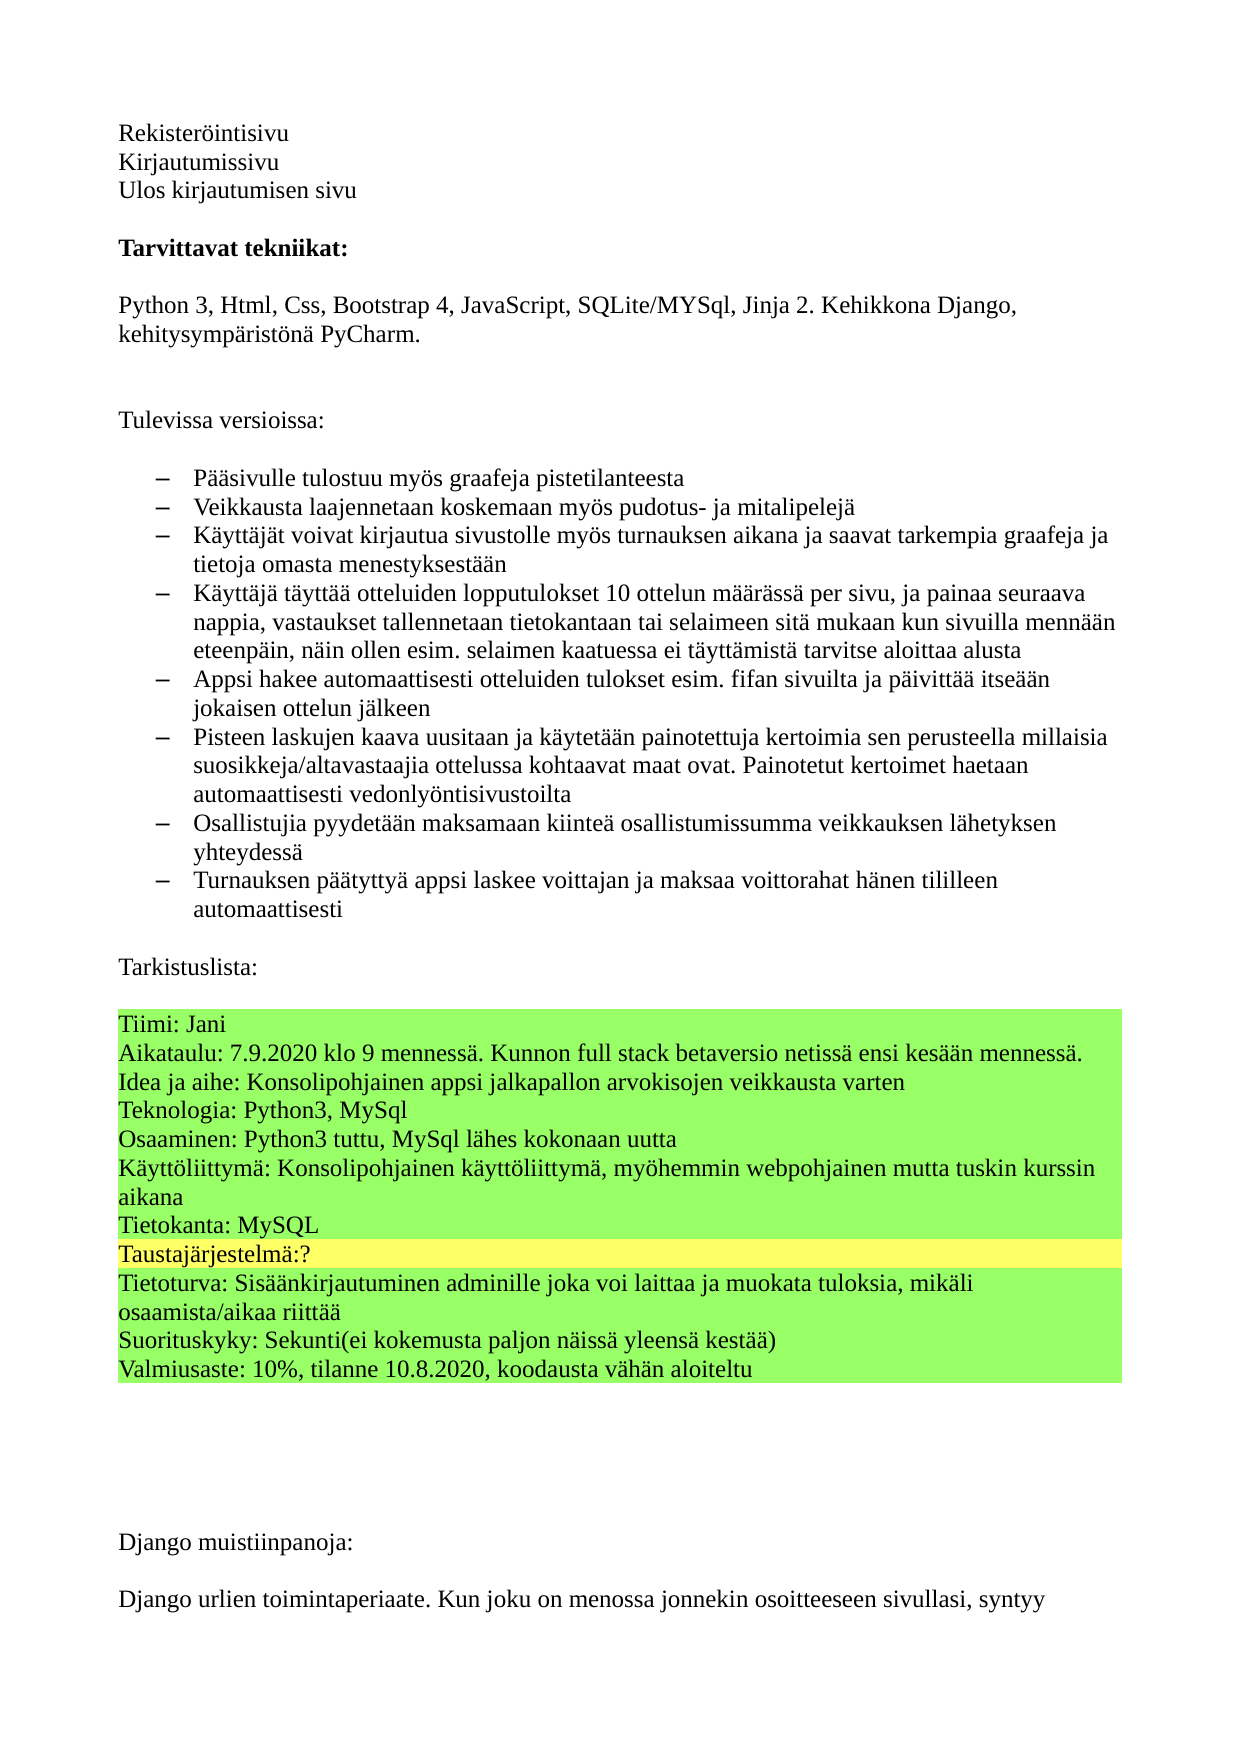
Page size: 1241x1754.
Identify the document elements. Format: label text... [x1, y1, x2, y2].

list Osallistujia pyydetään maksamaan kiinteä osallistumissumma veikkauksen lähetyksen yhteydessä [156, 808, 1122, 866]
text Taustajärjestelmä:? [118, 1239, 1122, 1268]
text Idea ja aihe: Konsolipohjainen appsi jalkapallon arvokisojen veikkausta varten [118, 1067, 1122, 1096]
text Suorituskyky: Sekunti(ei kokemusta paljon näissä yleensä kestää) [118, 1326, 1122, 1354]
text Osaaminen: Python3 tuttu, MySql lähes kokonaan uutta [118, 1124, 1122, 1153]
text Tietoturva: Sisäänkirjautuminen adminille joka voi laittaa ja muokata tuloksia, mikäli osaamista/aikaa riittää [118, 1268, 1122, 1326]
text Kirjautumissivu [118, 147, 1122, 176]
text Valmiusaste: 10%, tilanne 10.8.2020, koodausta vähän aloiteltu [118, 1354, 1122, 1383]
text Käyttöliittymä: Konsolipohjainen käyttöliittymä, myöhemmin webpohjainen mutta tuskin kurssin aikana [118, 1153, 1122, 1211]
text Ulos kirjautumisen sivu [118, 176, 1122, 204]
text Tiimi: Jani [118, 1009, 1122, 1038]
list Veikkausta laajennetaan koskemaan myös pudotus- ja mitalipelejä [156, 492, 1122, 521]
list Käyttäjät voivat kirjautua sivustolle myös turnauksen aikana ja saavat tarkempia graafeja ja tietoja omasta menestyksestään [156, 521, 1122, 578]
text Python 3, Html, Css, Bootstrap 4, JavaScript, SQLite/MYSql, Jinja 2. Kehikkona Django, kehitysympäristönä PyCharm. [118, 291, 1122, 348]
text Tarvittavat tekniikat: [118, 233, 1122, 262]
list Käyttäjä täyttää otteluiden lopputulokset 10 ottelun määrässä per sivu, ja painaa seuraava nappia, vastaukset tallennetaan tietokantaan tai selaimeen sitä mukaan kun sivuilla mennään eteenpäin, näin ollen esim. selaimen kaatuessa ei täyttämistä tarvitse aloittaa alusta [156, 578, 1122, 664]
text Django muistiinpanoja: [118, 1527, 1122, 1556]
text Aikataulu: 7.9.2020 klo 9 mennessä. Kunnon full stack betaversio netissä ensi kesään mennessä. [118, 1038, 1122, 1067]
list Pääsivulle tulostuu myös graafeja pistetilanteesta [156, 463, 1122, 492]
text Tarkistuslista: [118, 952, 1122, 981]
text Tulevissa versioissa: [118, 406, 1122, 434]
text Django urlien toimintaperiaate. Kun joku on menossa jonnekin osoitteeseen sivullasi, syntyy [118, 1584, 1122, 1613]
list Appsi hakee automaattisesti otteluiden tulokset esim. fifan sivuilta ja päivittää itseään jokaisen ottelun jälkeen [156, 664, 1122, 722]
text Tietokanta: MySQL [118, 1211, 1122, 1239]
list Pisteen laskujen kaava uusitaan ja käytetään painotettuja kertoimia sen perusteella millaisia suosikkeja/altavastaajia ottelussa kohtaavat maat ovat. Painotetut kertoimet haetaan automaattisesti vedonlyöntisivustoilta [156, 722, 1122, 808]
text Rekisteröintisivu [118, 118, 1122, 147]
list Turnauksen päätyttyä appsi laskee voittajan ja maksaa voittorahat hänen tililleen automaattisesti [156, 866, 1122, 923]
text Teknologia: Python3, MySql [118, 1096, 1122, 1124]
